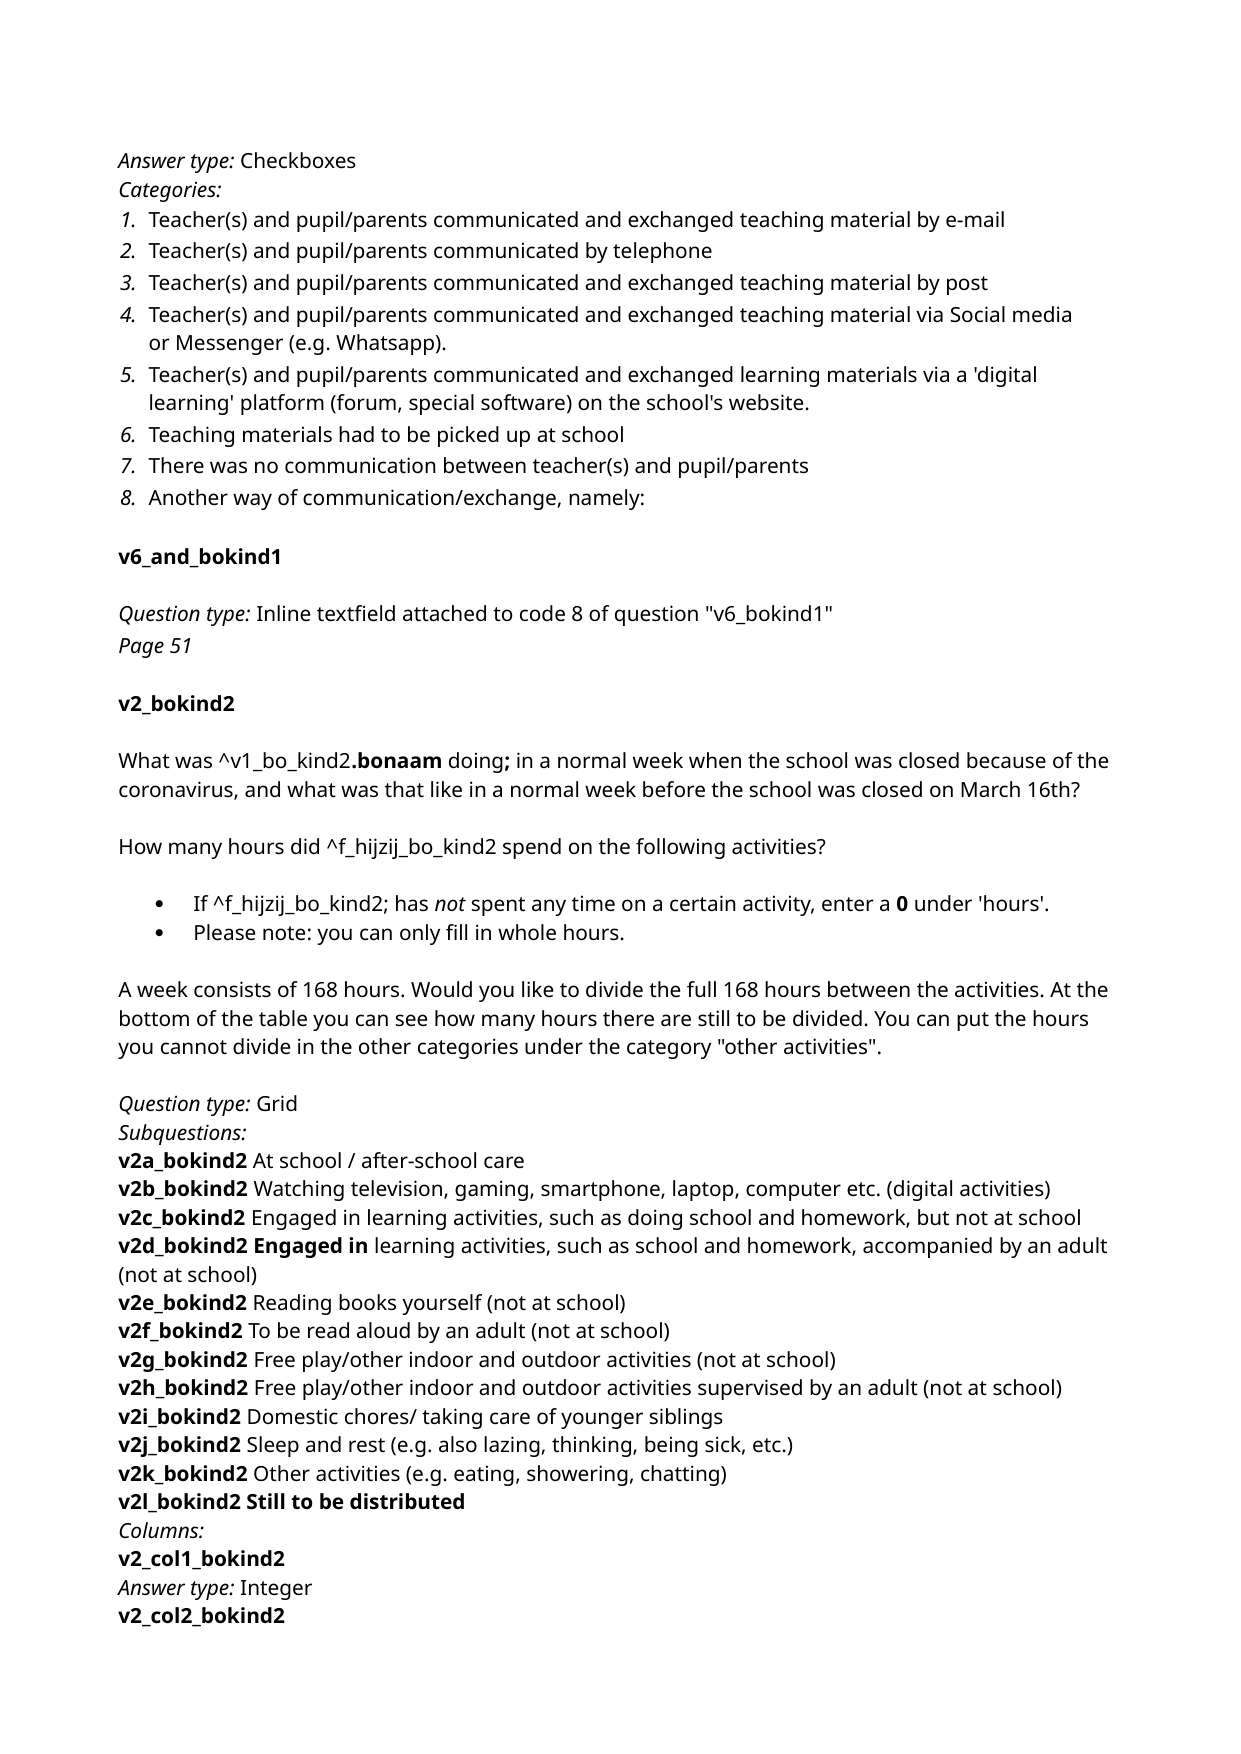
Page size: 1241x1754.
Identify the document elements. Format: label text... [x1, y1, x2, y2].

table_cell 8. [118, 481, 147, 513]
table_cell 7. [118, 450, 147, 481]
subtitle v6_and_bokind1 [118, 542, 1122, 570]
text Question type: Inline textfield attached to code 8 of question "v6_bokind1" [118, 599, 1122, 628]
table_cell Teacher(s) and pupil/parents communicated and exchanged teaching material via Social media or Messenger (e.g. Whatsapp). [147, 298, 1093, 358]
subtitle v2_bokind2 [118, 689, 1122, 717]
text Page 51 [118, 631, 1122, 660]
table_cell 5. [118, 358, 147, 418]
table_cell 3. [118, 267, 147, 298]
table_header Teacher(s) and pupil/parents communicated and exchanged teaching material by e-mail [147, 204, 1093, 235]
text A week consists of 168 hours. Would you like to divide the full 168 hours between the activities. At the bottom of the table you can see how many hours there are still to be divided. You can put the hours you cannot divide in the other categories under the category "other activities". [118, 975, 1122, 1061]
table_header 1. [118, 204, 147, 235]
text Question type: Grid [118, 1089, 1122, 1118]
table_cell 6. [118, 418, 147, 450]
table_cell Teaching materials had to be picked up at school [147, 418, 1093, 450]
text Columns: v2_col1_bokind2 [118, 1516, 1122, 1573]
table_cell There was no communication between teacher(s) and pupil/parents [147, 450, 1093, 481]
text Subquestions: v2a_bokind2 At school / after-school care v2b_bokind2 Watching television, gaming, smartphone, laptop, computer etc. (digital activities) v2c_bokind2 Engaged in learning activities, such as doing school and homework, but not at school v2d_bokind2 Engaged in learning activities, such as school and homework, accompanied by an adult (not at school) v2e_bokind2 Reading books yourself (not at school) v2f_bokind2 To be read aloud by an adult (not at school) v2g_bokind2 Free play/other indoor and outdoor activities (not at school) v2h_bokind2 Free play/other indoor and outdoor activities supervised by an adult (not at school) v2i_bokind2 Domestic chores/ taking care of younger siblings v2j_bokind2 Sleep and rest (e.g. also lazing, thinking, being sick, etc.) v2k_bokind2 Other activities (e.g. eating, showering, chatting) v2l_bokind2 Still to be distributed [118, 1118, 1122, 1516]
table_cell Teacher(s) and pupil/parents communicated and exchanged learning materials via a 'digital learning' platform (forum, special software) on the school's website. [147, 358, 1093, 418]
list Please note: you can only fill in whole hours. [156, 918, 1122, 946]
text Categories: [118, 175, 1122, 203]
list If ^f_hijzij_bo_kind2; has not spent any time on a certain activity, enter a 0 under 'hours'. [156, 889, 1122, 918]
text Answer type: Integer [118, 1573, 1122, 1601]
table_cell Teacher(s) and pupil/parents communicated by telephone [147, 235, 1093, 267]
table_cell 4. [118, 298, 147, 358]
text What was ^v1_bo_kind2.bonaam doing; in a normal week when the school was closed because of the coronavirus, and what was that like in a normal week before the school was closed on March 16th? How many hours did ^f_hijzij_bo_kind2 spend on the following activities? [118, 746, 1122, 860]
table_cell Teacher(s) and pupil/parents communicated and exchanged teaching material by post [147, 267, 1093, 298]
text v2_col2_bokind2 [118, 1601, 1122, 1629]
table_cell 2. [118, 235, 147, 267]
text Answer type: Checkboxes [118, 147, 1122, 175]
table_cell Another way of communication/exchange, namely: [147, 481, 1093, 513]
